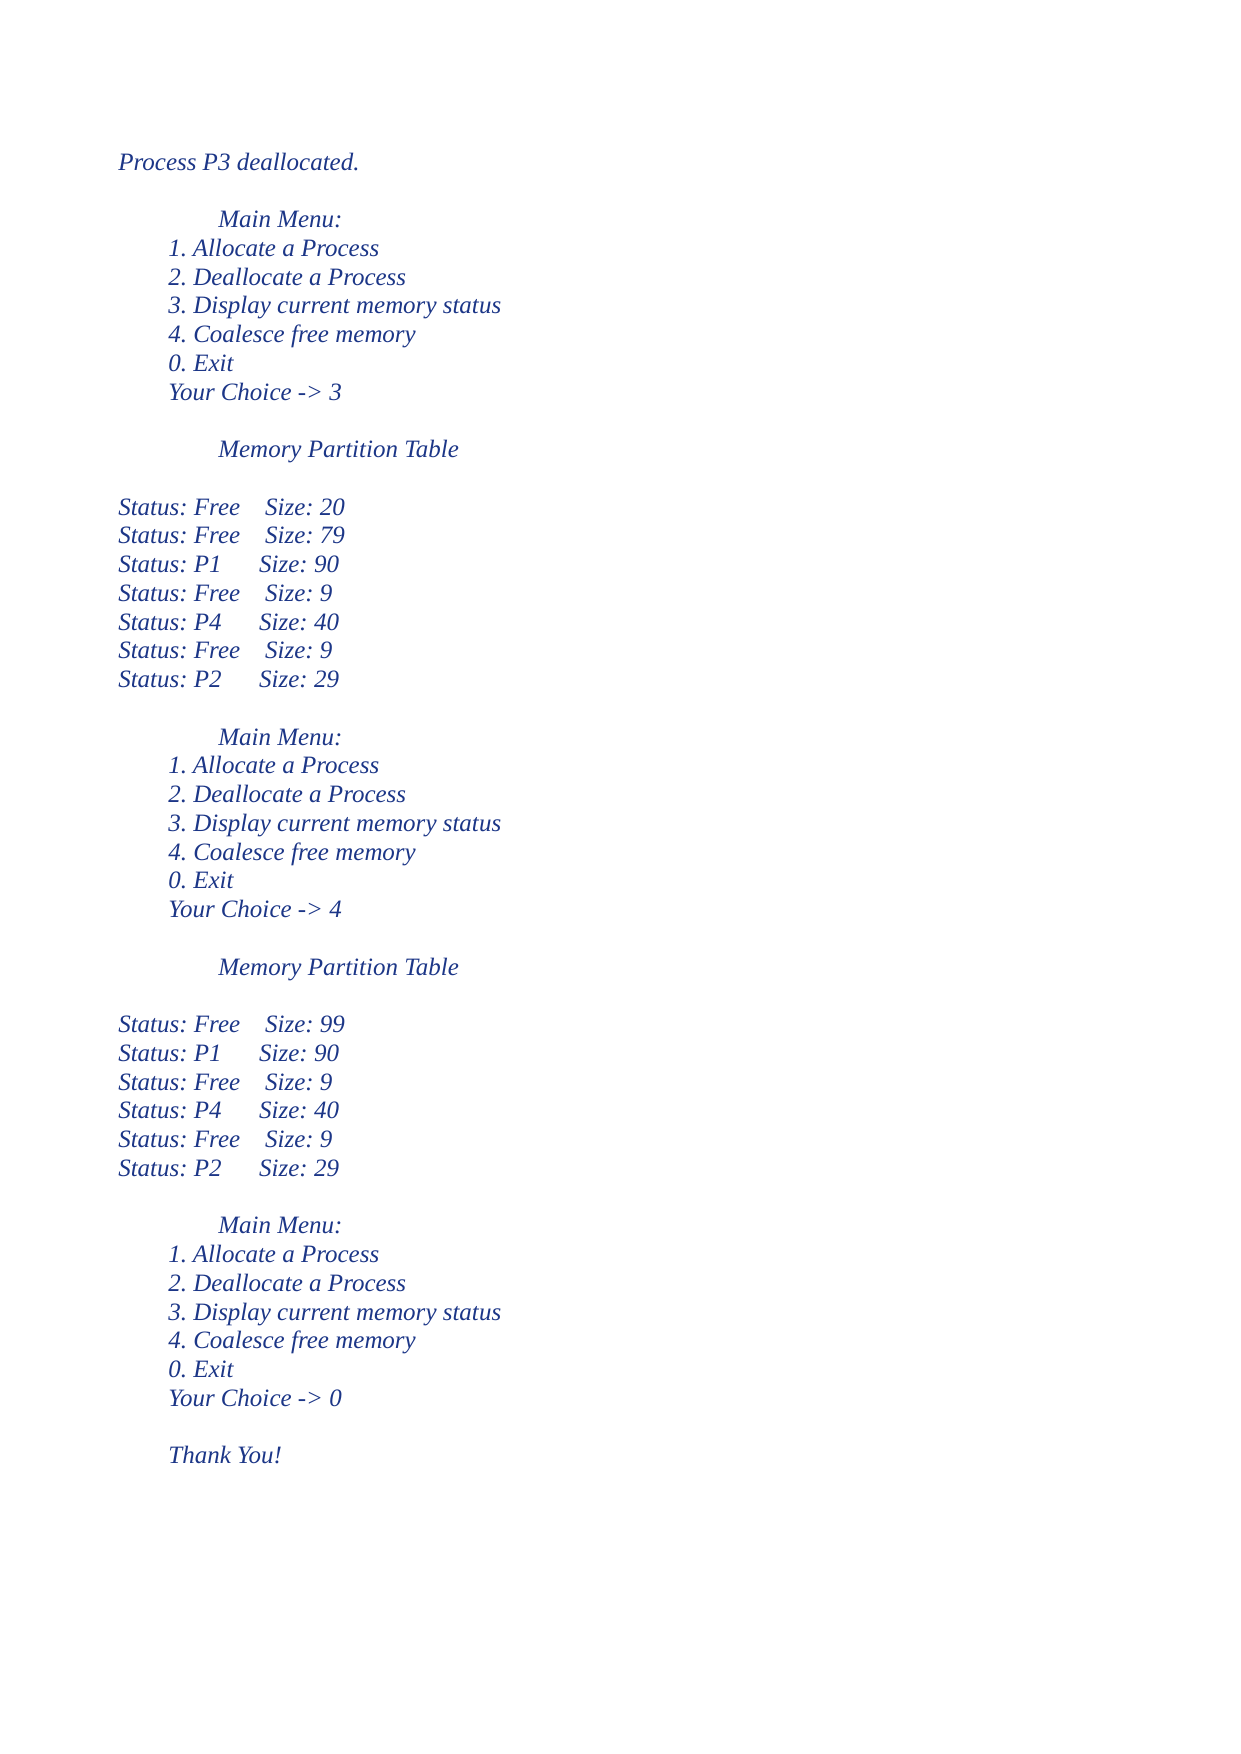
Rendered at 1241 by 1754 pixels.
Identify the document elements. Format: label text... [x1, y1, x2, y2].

text Status: Free Size: 9 [118, 578, 1122, 607]
text Status: Free Size: 20 [118, 492, 1122, 521]
text Status: Free Size: 9 [118, 1124, 1122, 1153]
text Main Menu: [118, 204, 1122, 233]
text 0. Exit [118, 866, 1122, 894]
text 3. Display current memory status [118, 291, 1122, 319]
text 4. Coalesce free memory [118, 1326, 1122, 1354]
text Status: Free Size: 99 [118, 1009, 1122, 1038]
text 0. Exit [118, 348, 1122, 377]
text Your Choice -> 3 [118, 377, 1122, 406]
text Status: P2 Size: 29 [118, 664, 1122, 693]
text 2. Deallocate a Process [118, 262, 1122, 291]
text 1. Allocate a Process [118, 233, 1122, 262]
text Status: Free Size: 79 [118, 521, 1122, 549]
text 3. Display current memory status [118, 1297, 1122, 1326]
text Status: P1 Size: 90 [118, 549, 1122, 578]
text Status: P2 Size: 29 [118, 1153, 1122, 1182]
text 0. Exit [118, 1354, 1122, 1383]
text Status: Free Size: 9 [118, 1067, 1122, 1096]
text 2. Deallocate a Process [118, 1268, 1122, 1297]
text Thank You! [118, 1441, 1122, 1469]
text 1. Allocate a Process [118, 1239, 1122, 1268]
text Status: Free Size: 9 [118, 636, 1122, 664]
text Status: P4 Size: 40 [118, 1096, 1122, 1124]
text 3. Display current memory status [118, 808, 1122, 837]
text Main Menu: [118, 722, 1122, 751]
text 4. Coalesce free memory [118, 319, 1122, 348]
text Status: P4 Size: 40 [118, 607, 1122, 636]
text 4. Coalesce free memory [118, 837, 1122, 866]
text Status: P1 Size: 90 [118, 1038, 1122, 1067]
text Main Menu: [118, 1211, 1122, 1239]
text Memory Partition Table [118, 434, 1122, 463]
text Memory Partition Table [118, 952, 1122, 981]
text 1. Allocate a Process [118, 751, 1122, 779]
text 2. Deallocate a Process [118, 779, 1122, 808]
text Process P3 deallocated. [118, 147, 1122, 176]
text Your Choice -> 4 [118, 894, 1122, 923]
text Your Choice -> 0 [118, 1383, 1122, 1412]
